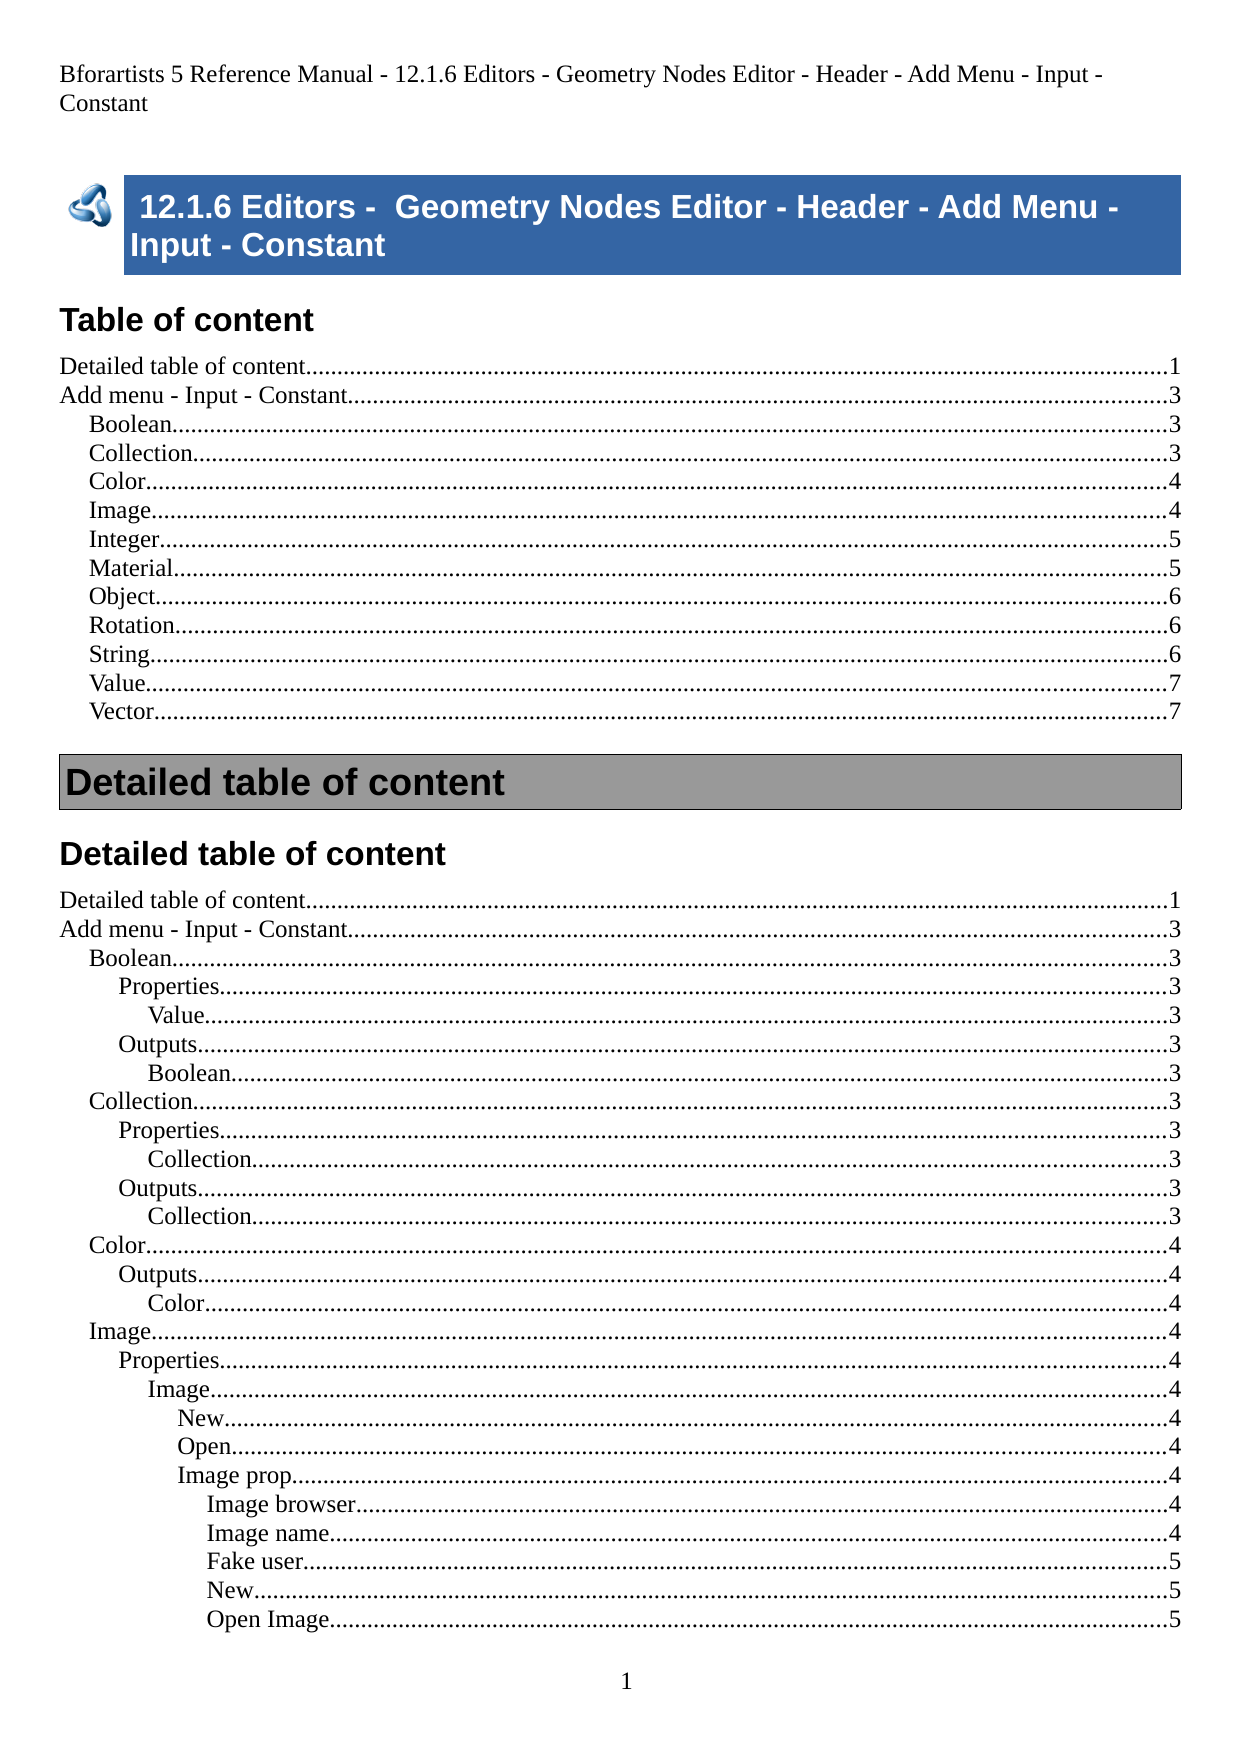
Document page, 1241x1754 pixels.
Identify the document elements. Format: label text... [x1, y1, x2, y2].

text New 5 [206, 1575, 1181, 1604]
text Add menu - Input - Constant 3 [59, 380, 1181, 409]
text Collection 3 [147, 1144, 1181, 1173]
text Boolean 3 [147, 1058, 1181, 1086]
table_header [59, 175, 124, 275]
text Outputs 3 [118, 1173, 1181, 1201]
text String 6 [88, 639, 1181, 668]
text Image name 4 [206, 1518, 1181, 1546]
table_header 12.1.6 Editors - Geometry Nodes Editor - Header - Add Menu - Input - Constant [124, 175, 1181, 275]
text Fake user 5 [206, 1546, 1181, 1575]
text Outputs 4 [118, 1259, 1181, 1288]
text Detailed table of content 1 [59, 351, 1181, 380]
text Collection 3 [147, 1201, 1181, 1230]
text Value 7 [88, 668, 1181, 696]
text Value 3 [147, 1000, 1181, 1029]
text Properties 3 [118, 1115, 1181, 1144]
text Color 4 [88, 1230, 1181, 1259]
text Vector 7 [88, 696, 1181, 725]
text Rotation 6 [88, 610, 1181, 639]
text Color 4 [88, 466, 1181, 495]
text Properties 3 [118, 971, 1181, 1000]
text Add menu - Input - Constant 3 [59, 914, 1181, 943]
text Outputs 3 [118, 1029, 1181, 1058]
subtitle Table of content [59, 300, 1181, 339]
subtitle Detailed table of content [59, 834, 1181, 873]
text Image 4 [88, 495, 1181, 524]
text Integer 5 [88, 524, 1181, 553]
text Boolean 3 [88, 409, 1181, 438]
text Open 4 [177, 1431, 1181, 1460]
text Properties 4 [118, 1345, 1181, 1374]
text Collection 3 [88, 438, 1181, 466]
text Image browser 4 [206, 1489, 1181, 1518]
text Color 4 [147, 1288, 1181, 1316]
text Object 6 [88, 581, 1181, 610]
text Image prop 4 [177, 1460, 1181, 1489]
picture [65, 180, 114, 230]
text Image 4 [147, 1374, 1181, 1403]
text Boolean 3 [88, 943, 1181, 971]
text New 4 [177, 1403, 1181, 1431]
text Collection 3 [88, 1086, 1181, 1115]
text Image 4 [88, 1316, 1181, 1345]
text Material 5 [88, 553, 1181, 581]
text Detailed table of content 1 [59, 885, 1181, 914]
table_header Detailed table of content [60, 755, 1181, 809]
text Open Image 5 [206, 1604, 1181, 1633]
